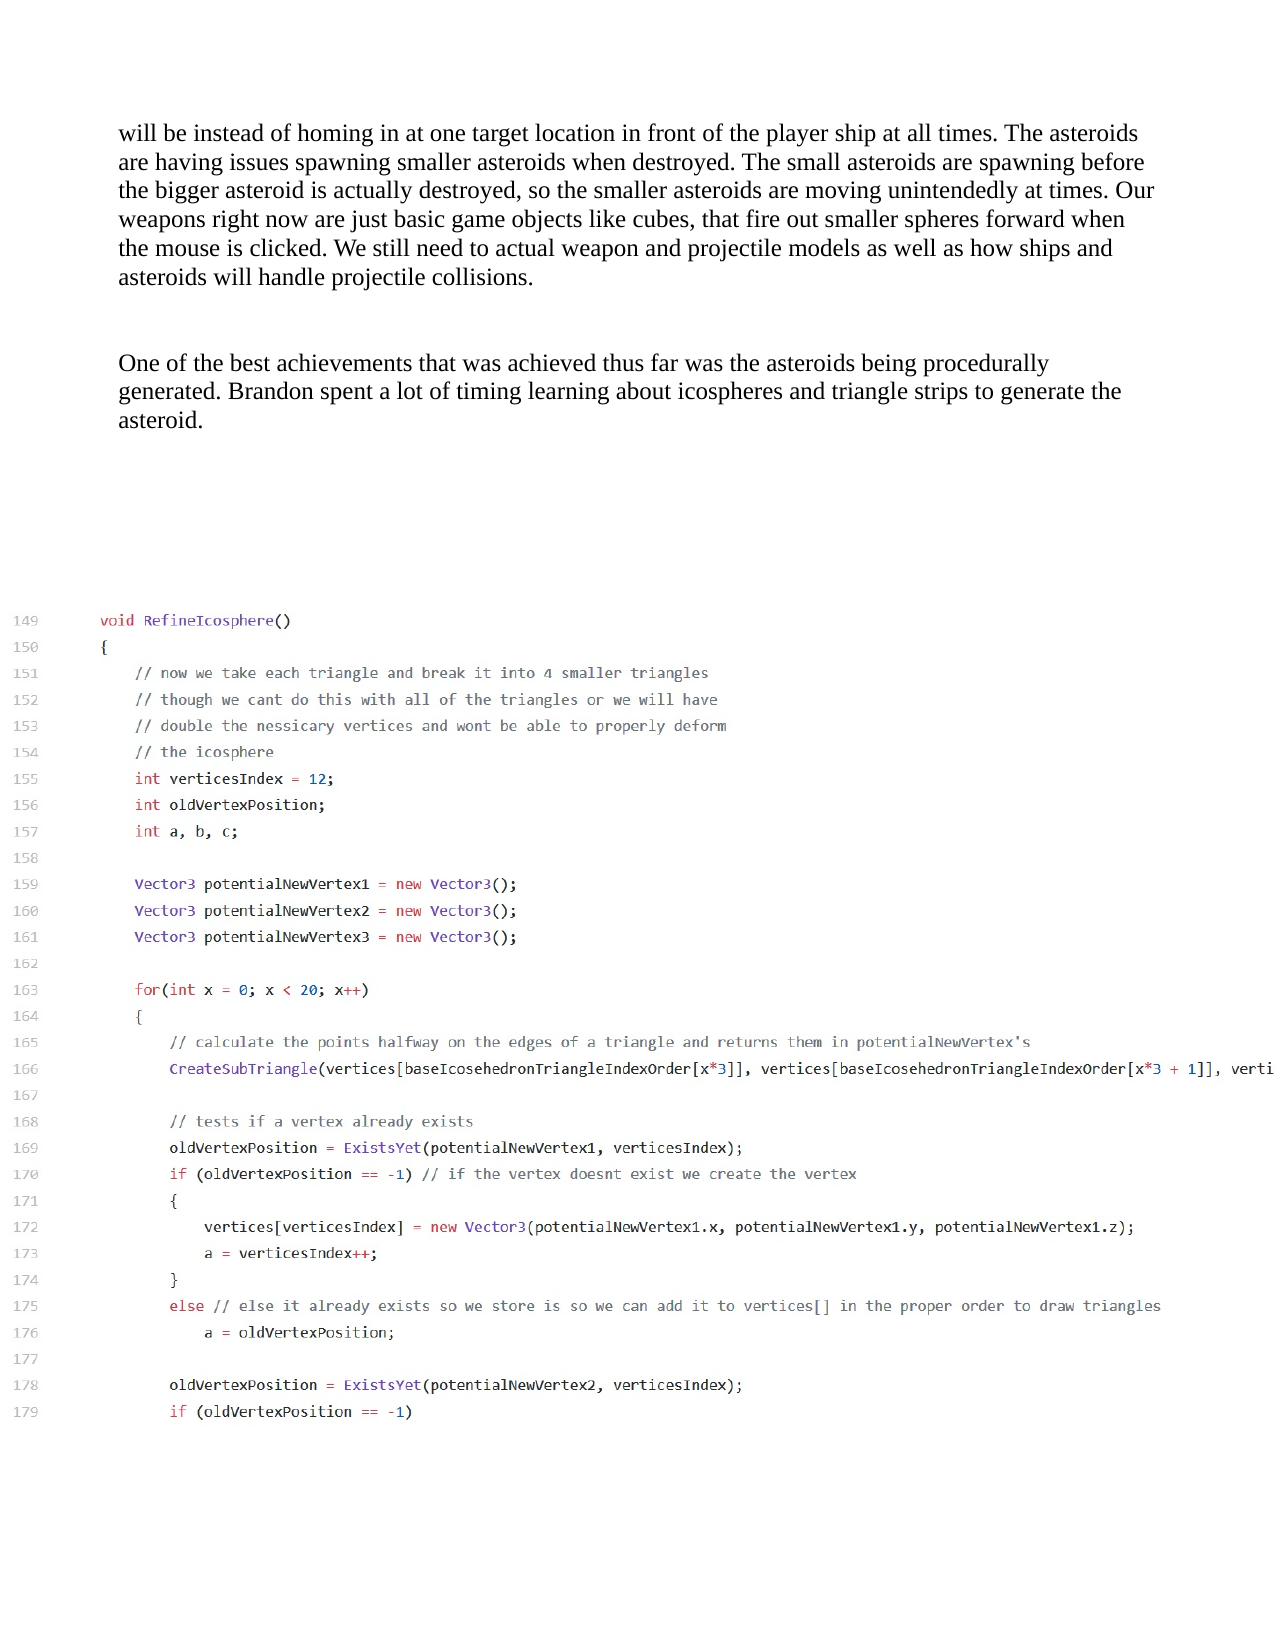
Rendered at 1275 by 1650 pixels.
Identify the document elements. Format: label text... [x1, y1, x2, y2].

text will be instead of homing in at one target location in front of the player ship at all times. The asteroids are having issues spawning smaller asteroids when destroyed. The small asteroids are spawning before the bigger asteroid is actually destroyed, so the smaller asteroids are moving unintendedly at times. Our weapons right now are just basic game objects like cubes, that fire out smaller spheres forward when the mouse is clicked. We still need to actual weapon and projectile models as well as how ships and asteroids will handle projectile collisions. [118, 118, 1157, 291]
picture [0, 612, 1275, 1432]
text One of the best achievements that was achieved thus far was the asteroids being procedurally generated. Brandon spent a lot of timing learning about icospheres and triangle strips to generate the asteroid. [118, 348, 1157, 434]
